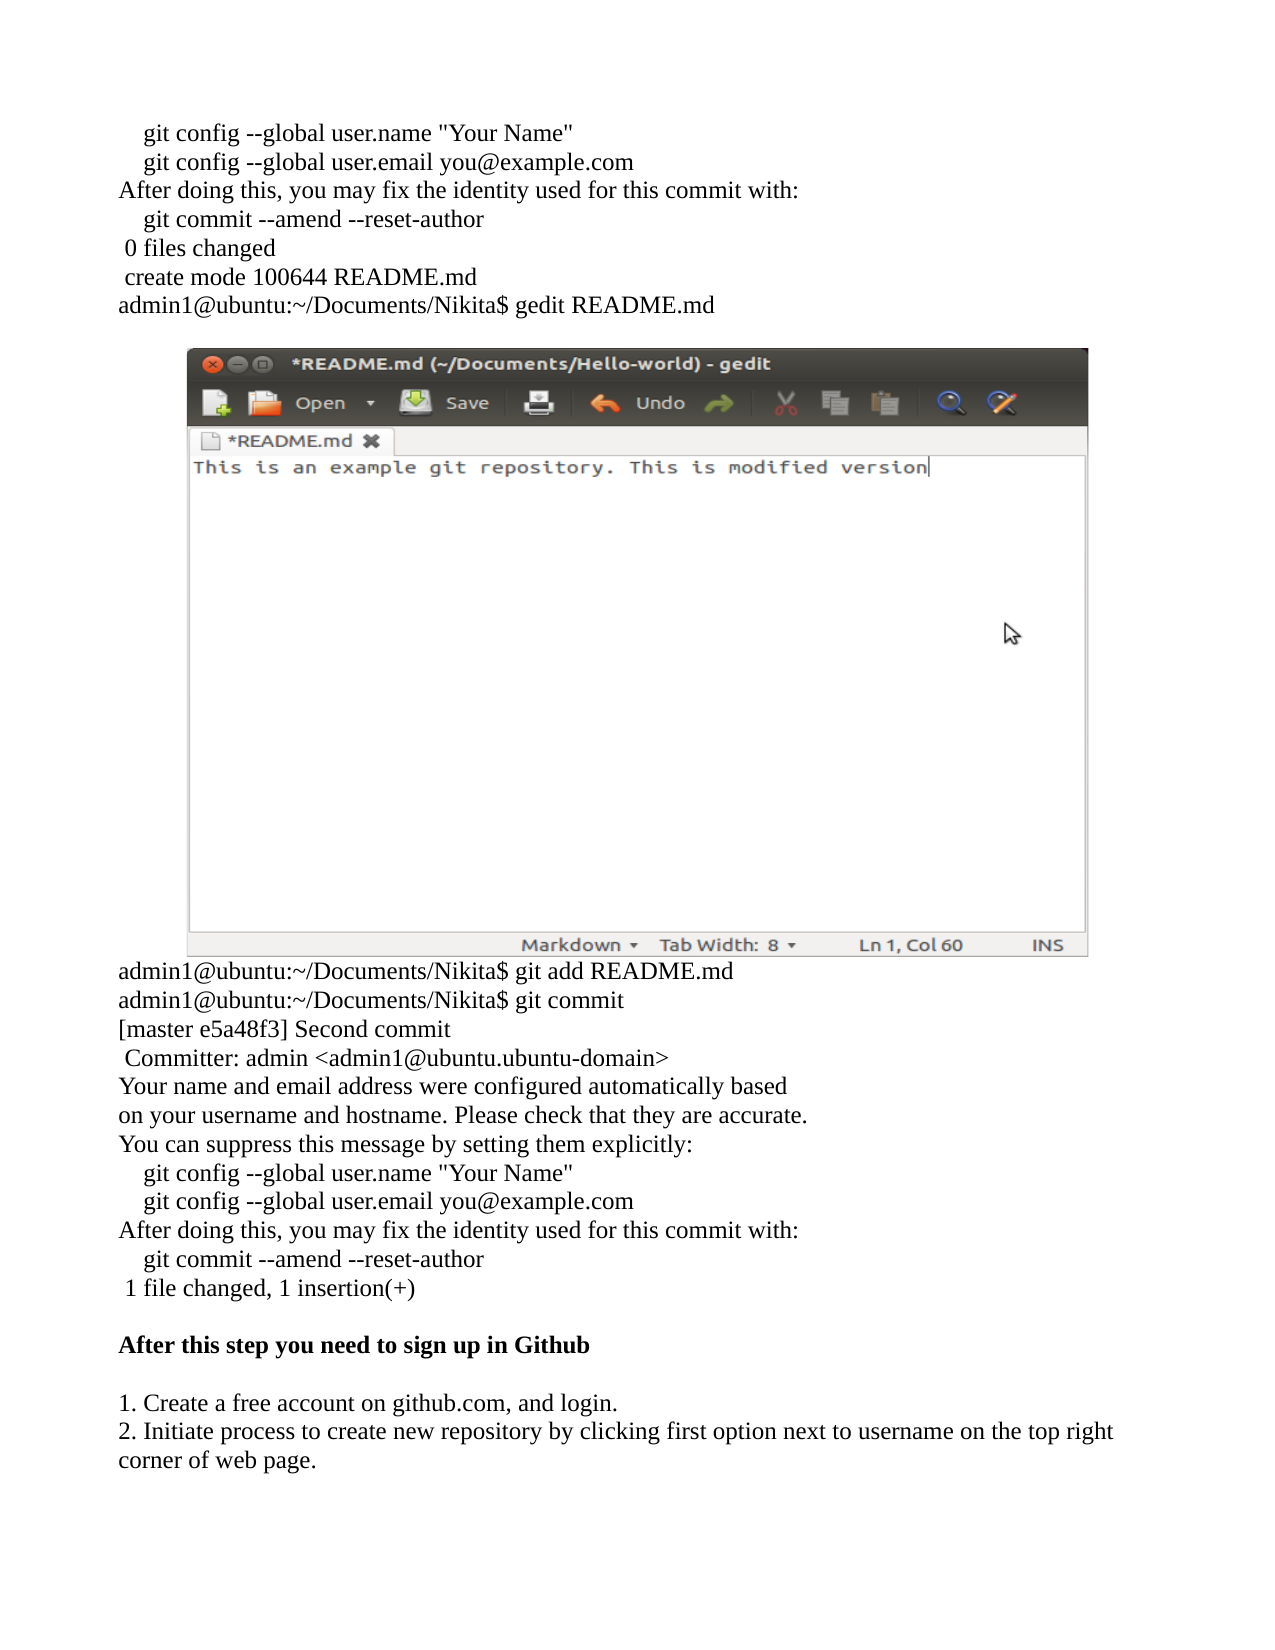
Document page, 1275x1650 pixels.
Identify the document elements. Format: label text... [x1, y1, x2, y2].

text After doing this, you may fix the identity used for this commit with: [118, 1215, 1157, 1244]
text corner of web page. [118, 1445, 1157, 1474]
text Committer: admin <admin1@ubuntu.ubuntu-domain> [118, 1043, 1157, 1071]
text 1. Create a free account on github.com, and login. [118, 1388, 1157, 1416]
text 1 file changed, 1 insertion(+) [118, 1273, 1157, 1301]
text on your username and hostname. Please check that they are accurate. [118, 1100, 1157, 1129]
text create mode 100644 README.md [118, 262, 1157, 291]
text After this step you need to sign up in Github [118, 1330, 1157, 1359]
text git commit --amend --reset-author [118, 1244, 1157, 1273]
text git config --global user.email you@example.com [118, 147, 1157, 176]
text git config --global user.email you@example.com [118, 1186, 1157, 1215]
text admin1@ubuntu:~/Documents/Nikita$ gedit README.md [118, 291, 1157, 319]
text git commit --amend --reset-author [118, 204, 1157, 233]
text admin1@ubuntu:~/Documents/Nikita$ git add README.md [118, 377, 1157, 985]
text 2. Initiate process to create new repository by clicking first option next to username on the top right [118, 1416, 1157, 1445]
text admin1@ubuntu:~/Documents/Nikita$ git commit [118, 985, 1157, 1014]
text After doing this, you may fix the identity used for this commit with: [118, 176, 1157, 204]
text git config --global user.name "Your Name" [118, 1158, 1157, 1186]
text [master e5a48f3] Second commit [118, 1014, 1157, 1043]
text git config --global user.name "Your Name" [118, 118, 1157, 147]
text You can suppress this message by setting them explicitly: [118, 1129, 1157, 1158]
text Your name and email address were configured automatically based [118, 1071, 1157, 1100]
text 0 files changed [118, 233, 1157, 262]
